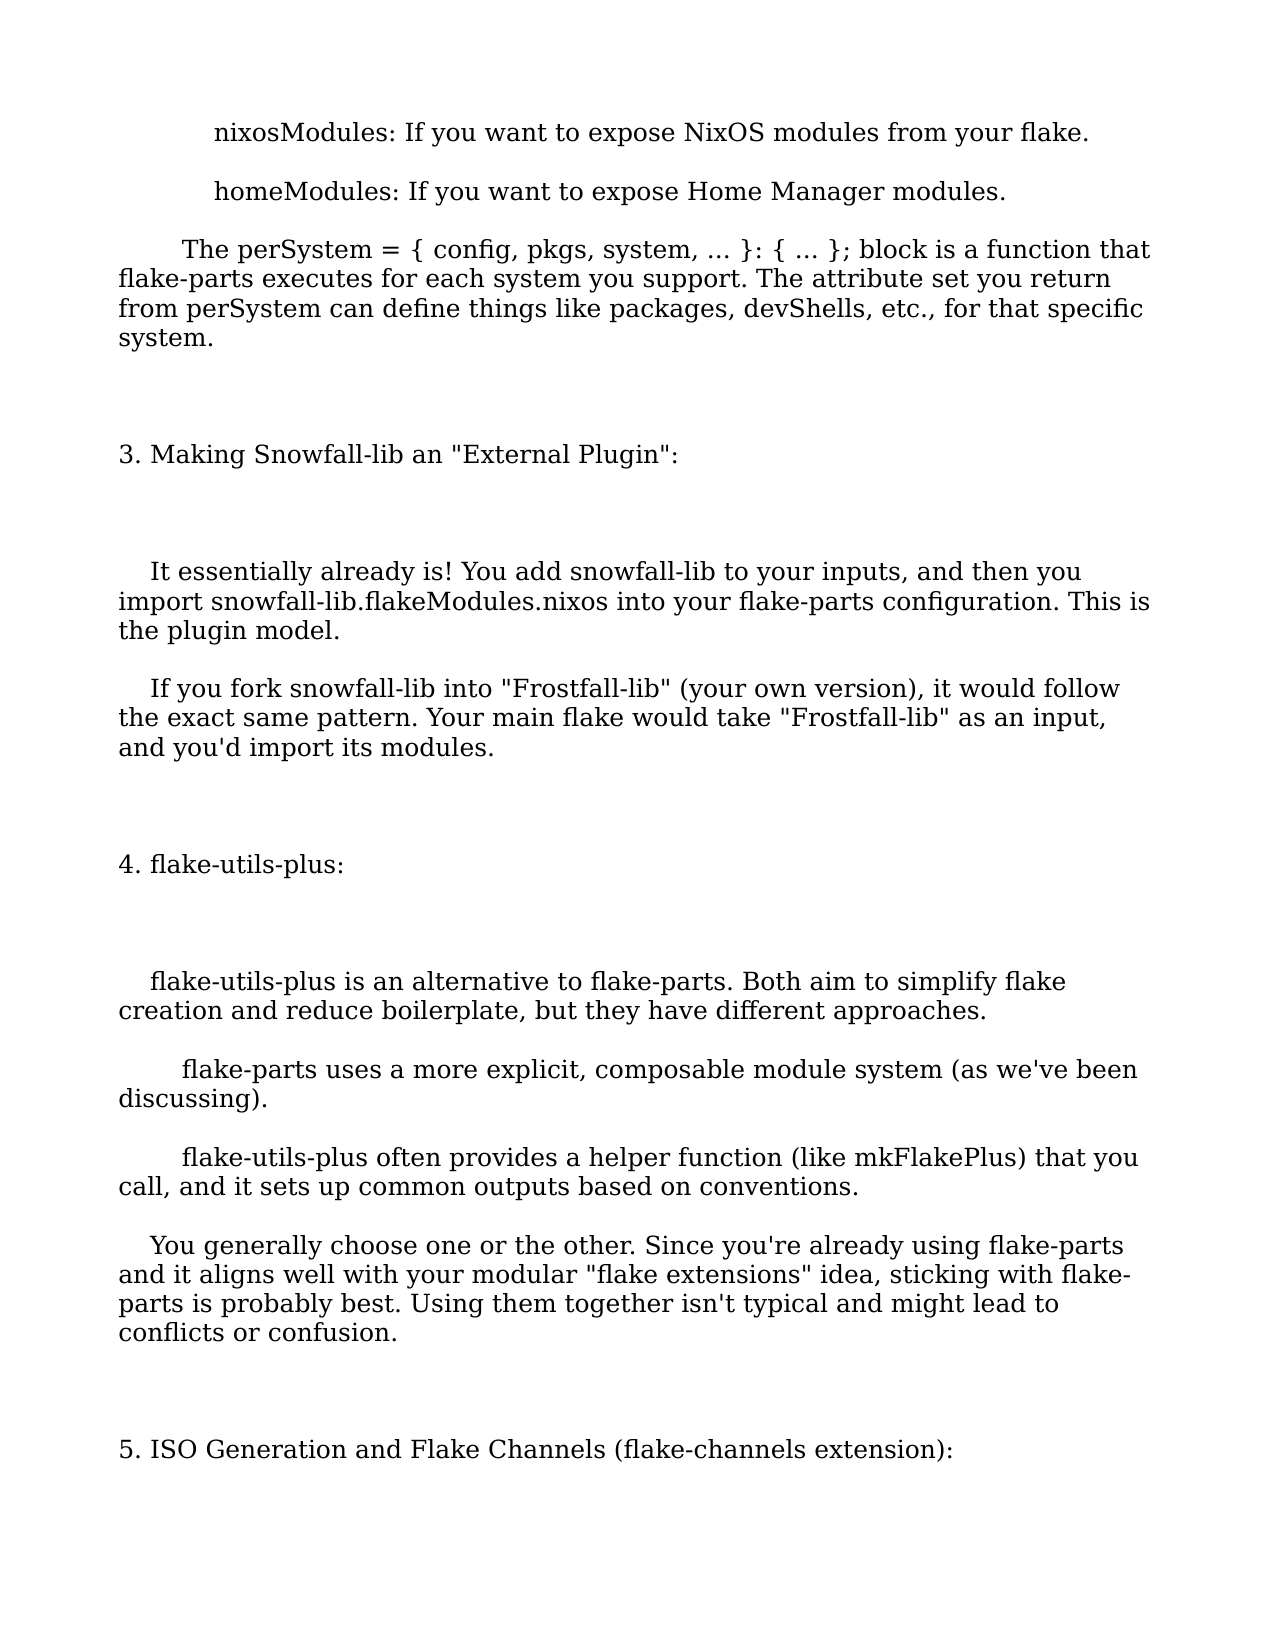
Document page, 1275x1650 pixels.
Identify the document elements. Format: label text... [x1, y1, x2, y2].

text The perSystem = { config, pkgs, system, ... }: { ... }; block is a function that flake-parts executes for each system you support. The attribute set you return from perSystem can define things like packages, devShells, etc., for that specific system. [118, 235, 1157, 352]
text homeModules: If you want to expose Home Manager modules. [118, 177, 1157, 206]
text 4. flake-utils-plus: [118, 850, 1157, 879]
text flake-parts uses a more explicit, composable module system (as we've been discussing). [118, 1055, 1157, 1113]
text It essentially already is! You add snowfall-lib to your inputs, and then you import snowfall-lib.flakeModules.nixos into your flake-parts configuration. This is the plugin model. [118, 557, 1157, 645]
text 3. Making Snowfall-lib an "External Plugin": [118, 440, 1157, 469]
text 5. ISO Generation and Flake Channels (flake-channels extension): [118, 1436, 1157, 1465]
text flake-utils-plus is an alternative to flake-parts. Both aim to simplify flake creation and reduce boilerplate, but they have different approaches. [118, 967, 1157, 1026]
text If you fork snowfall-lib into "Frostfall-lib" (your own version), it would follow the exact same pattern. Your main flake would take "Frostfall-lib" as an input, and you'd import its modules. [118, 674, 1157, 762]
text nixosModules: If you want to expose NixOS modules from your flake. [118, 118, 1157, 147]
text You generally choose one or the other. Since you're already using flake-parts and it aligns well with your modular "flake extensions" idea, sticking with flake-parts is probably best. Using them together isn't typical and might lead to conflicts or confusion. [118, 1231, 1157, 1347]
text flake-utils-plus often provides a helper function (like mkFlakePlus) that you call, and it sets up common outputs based on conventions. [118, 1143, 1157, 1201]
